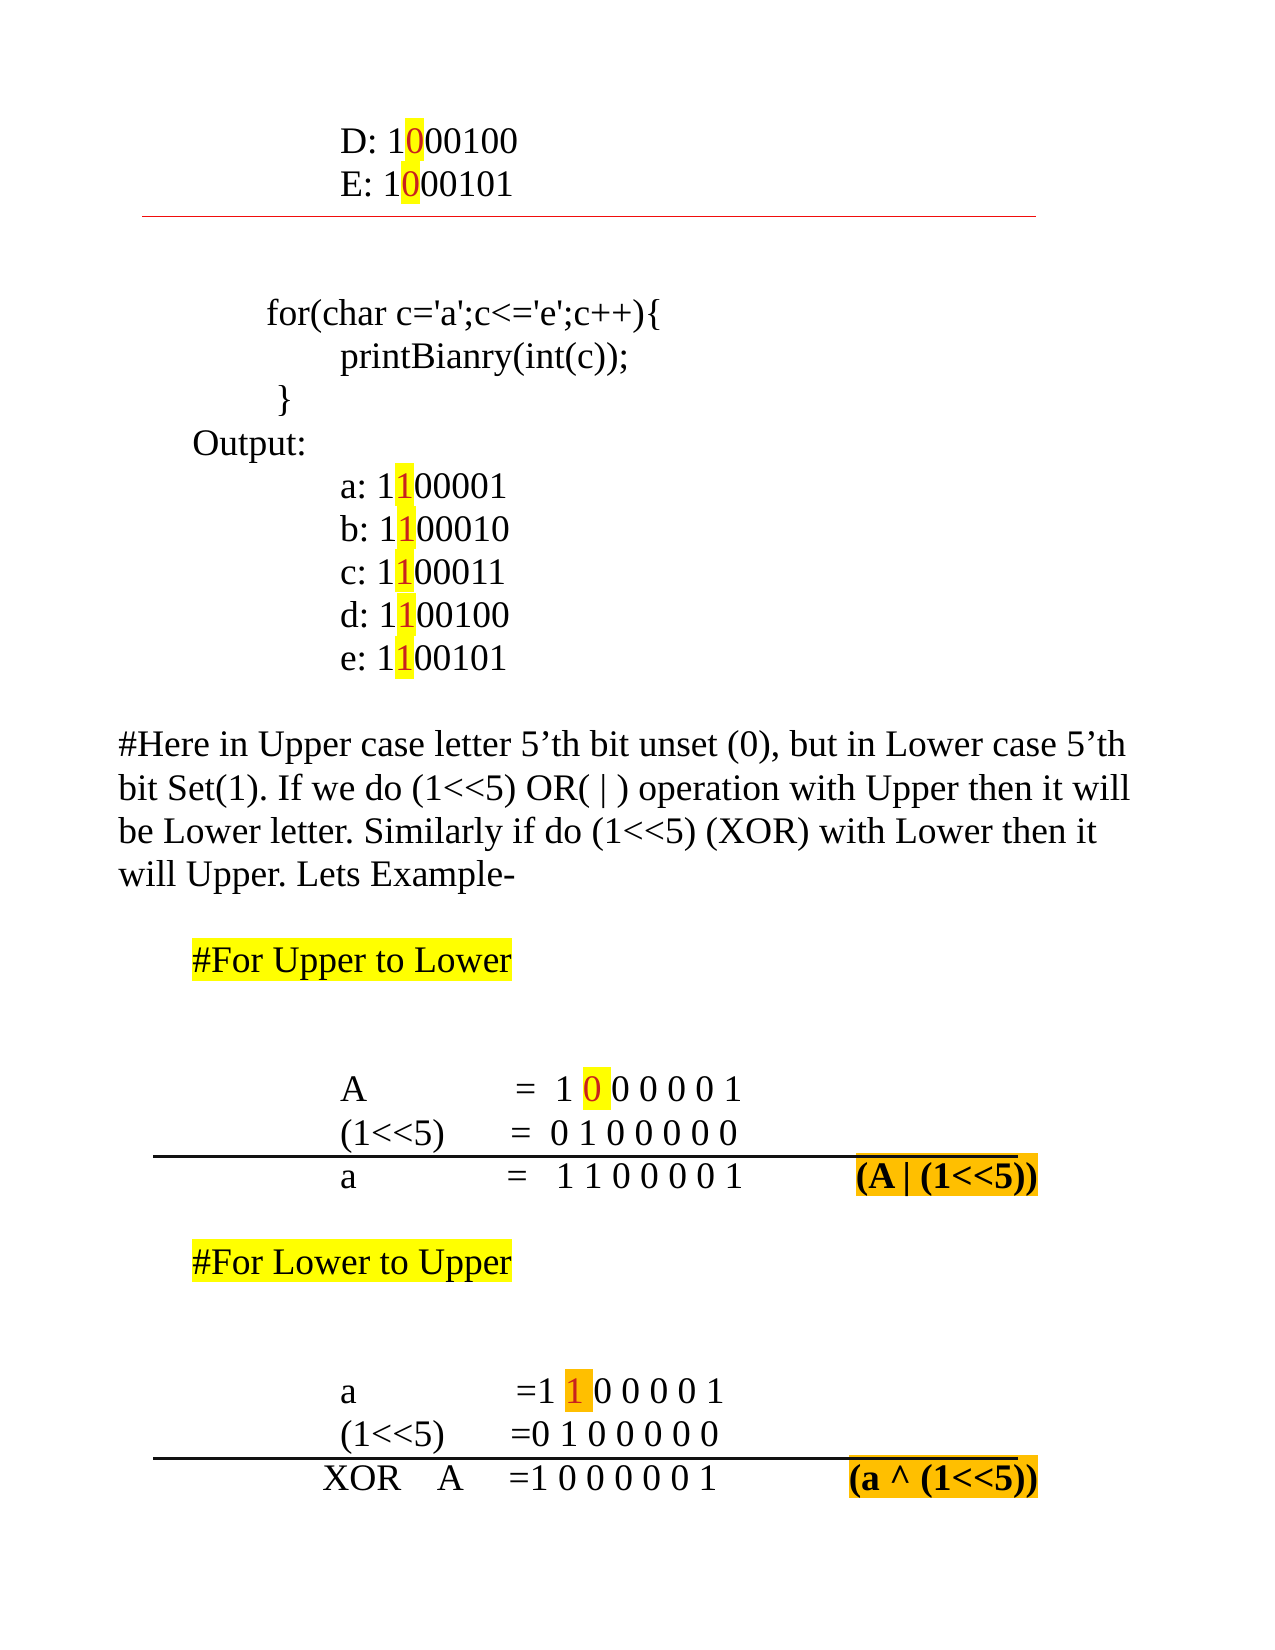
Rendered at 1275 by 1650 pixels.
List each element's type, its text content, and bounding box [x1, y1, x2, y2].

text #For Lower to Upper [118, 1239, 1157, 1282]
text #For Upper to Lower [118, 937, 1157, 981]
text A = 1 0 0 0 0 0 1 [118, 1067, 1157, 1110]
text for(char c='a';c<='e';c++){ [118, 291, 1157, 334]
text (1<<5) =0 1 0 0 0 0 0 [118, 1412, 1157, 1455]
text Output: [118, 420, 1157, 463]
text c: 1100011 [118, 549, 1157, 592]
text E: 1000101 [118, 161, 1157, 204]
text d: 1100100 [118, 592, 1157, 636]
text XOR A =1 0 0 0 0 0 1 (a ^ (1<<5)) [118, 1455, 1157, 1498]
text (1<<5) = 0 1 0 0 0 0 0 [118, 1110, 1157, 1153]
text } [118, 377, 1157, 420]
text b: 1100010 [118, 506, 1157, 549]
text a =1 1 0 0 0 0 1 [118, 1369, 1157, 1412]
text a: 1100001 [118, 463, 1157, 506]
text D: 1000100 [118, 118, 1157, 161]
text e: 1100101 [118, 636, 1157, 679]
text a = 1 1 0 0 0 0 1 (A | (1<<5)) [118, 1153, 1157, 1196]
text printBianry(int(c)); [118, 334, 1157, 377]
text #Here in Upper case letter 5’th bit unset (0), but in Lower case 5’th bit Set(1). If we do (1<<5) OR( | ) operation with Upper then it will be Lower letter. Similarly if do (1<<5) (XOR) with Lower then it will Upper. Lets Example- [118, 722, 1157, 894]
